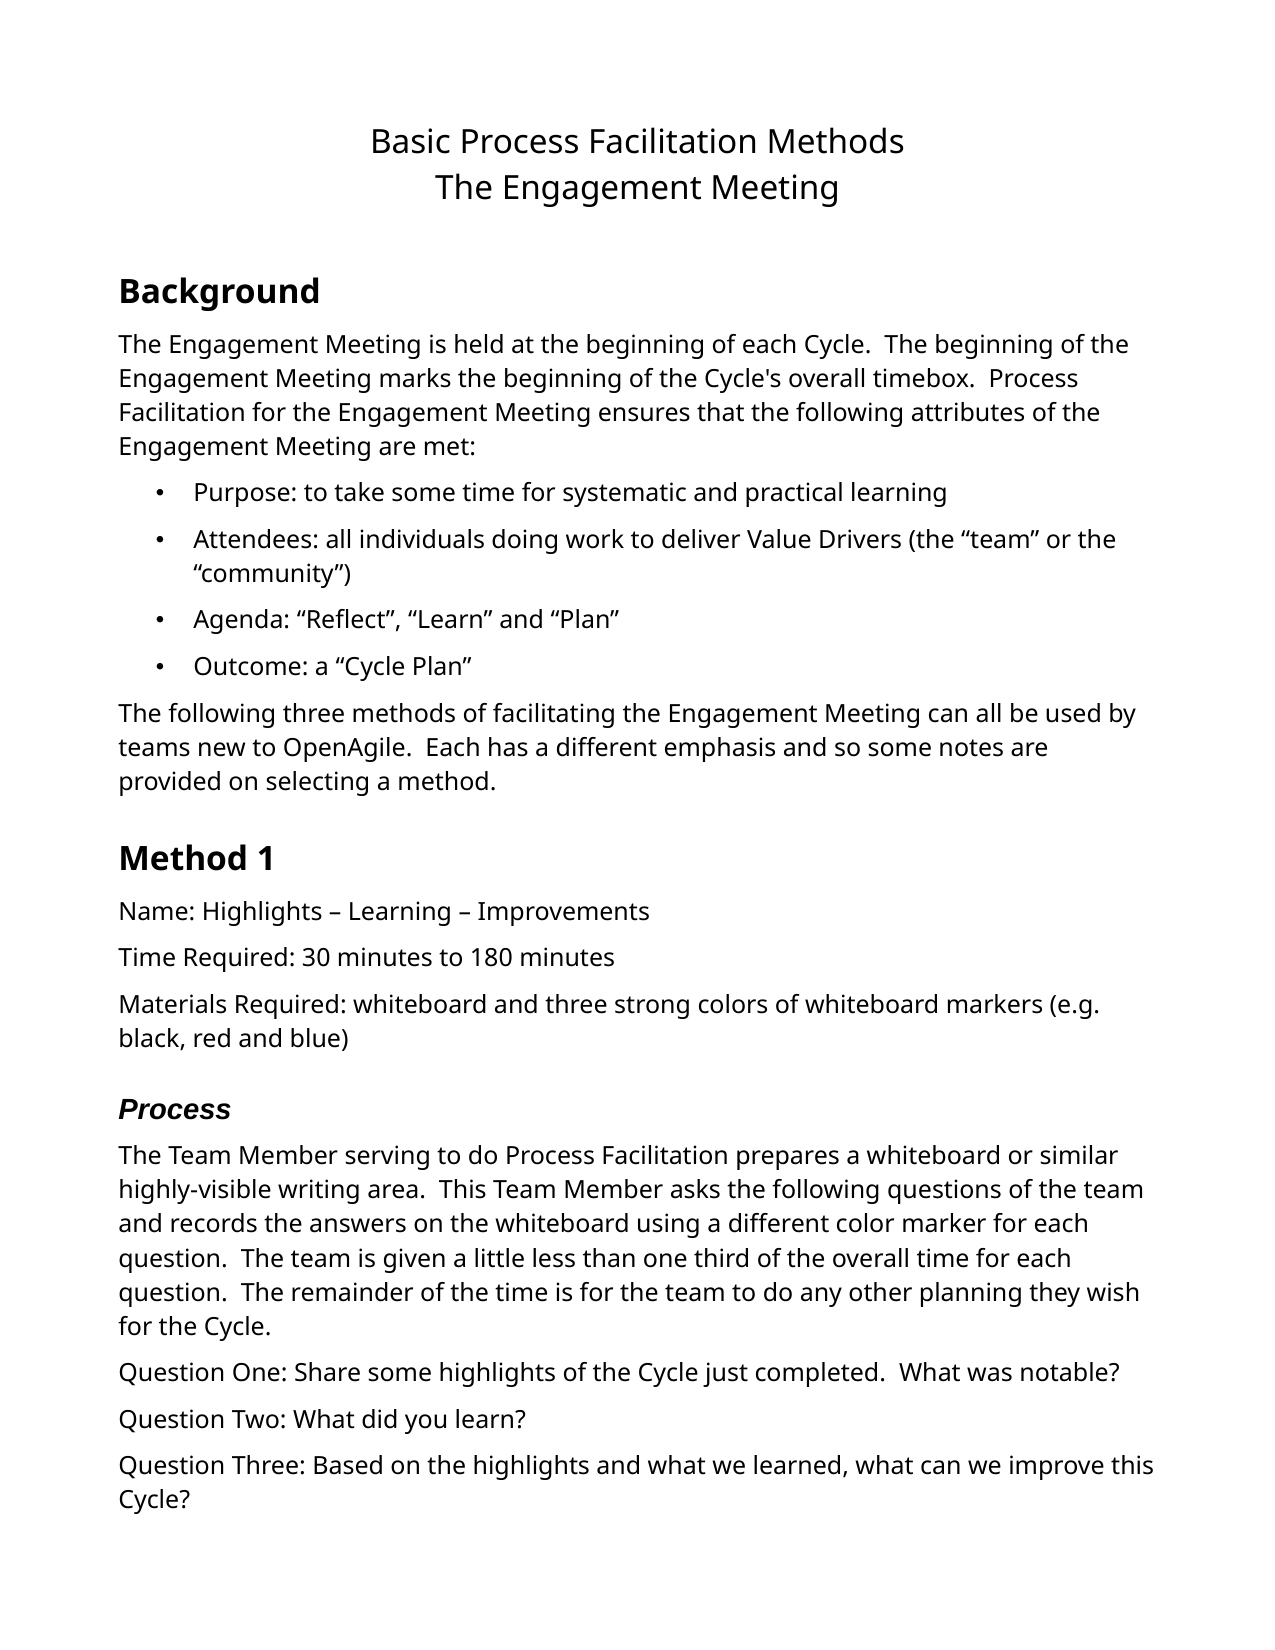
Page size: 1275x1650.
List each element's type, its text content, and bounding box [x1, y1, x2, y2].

text Question Three: Based on the highlights and what we learned, what can we improve this Cycle? [118, 1448, 1157, 1516]
text The Engagement Meeting [118, 163, 1157, 209]
text Question One: Share some highlights of the Cycle just completed. What was notable? [118, 1355, 1157, 1389]
list Attendees: all individuals doing work to deliver Value Drivers (the “team” or the “community”) [156, 522, 1157, 590]
text The Engagement Meeting is held at the beginning of each Cycle. The beginning of the Engagement Meeting marks the beginning of the Cycle's overall timebox. Process Facilitation for the Engagement Meeting ensures that the following attributes of the Engagement Meeting are met: [118, 326, 1157, 462]
text The following three methods of facilitating the Engagement Meeting can all be used by teams new to OpenAgile. Each has a different emphasis and so some notes are provided on selecting a method. [118, 695, 1157, 797]
text Question Two: What did you learn? [118, 1401, 1157, 1436]
text Materials Required: whiteboard and three strong colors of whiteboard markers (e.g. black, red and blue) [118, 986, 1157, 1054]
text The Team Member serving to do Process Facilitation prepares a whiteboard or similar highly-visible writing area. This Team Member asks the following questions of the team and records the answers on the whiteboard using a different color marker for each question. The team is given a little less than one third of the overall time for each question. The remainder of the time is for the team to do any other planning they wish for the Cycle. [118, 1138, 1157, 1342]
text Basic Process Facilitation Methods [118, 118, 1157, 163]
list Agenda: “Reflect”, “Learn” and “Plan” [156, 602, 1157, 636]
text Name: Highlights – Learning – Improvements [118, 893, 1157, 927]
subtitle Background [118, 268, 1157, 314]
text Time Required: 30 minutes to 180 minutes [118, 940, 1157, 974]
subtitle Method 1 [118, 835, 1157, 881]
list Outcome: a “Cycle Plan” [156, 649, 1157, 683]
list Purpose: to take some time for systematic and practical learning [156, 475, 1157, 509]
subtitle Process [118, 1092, 1157, 1126]
